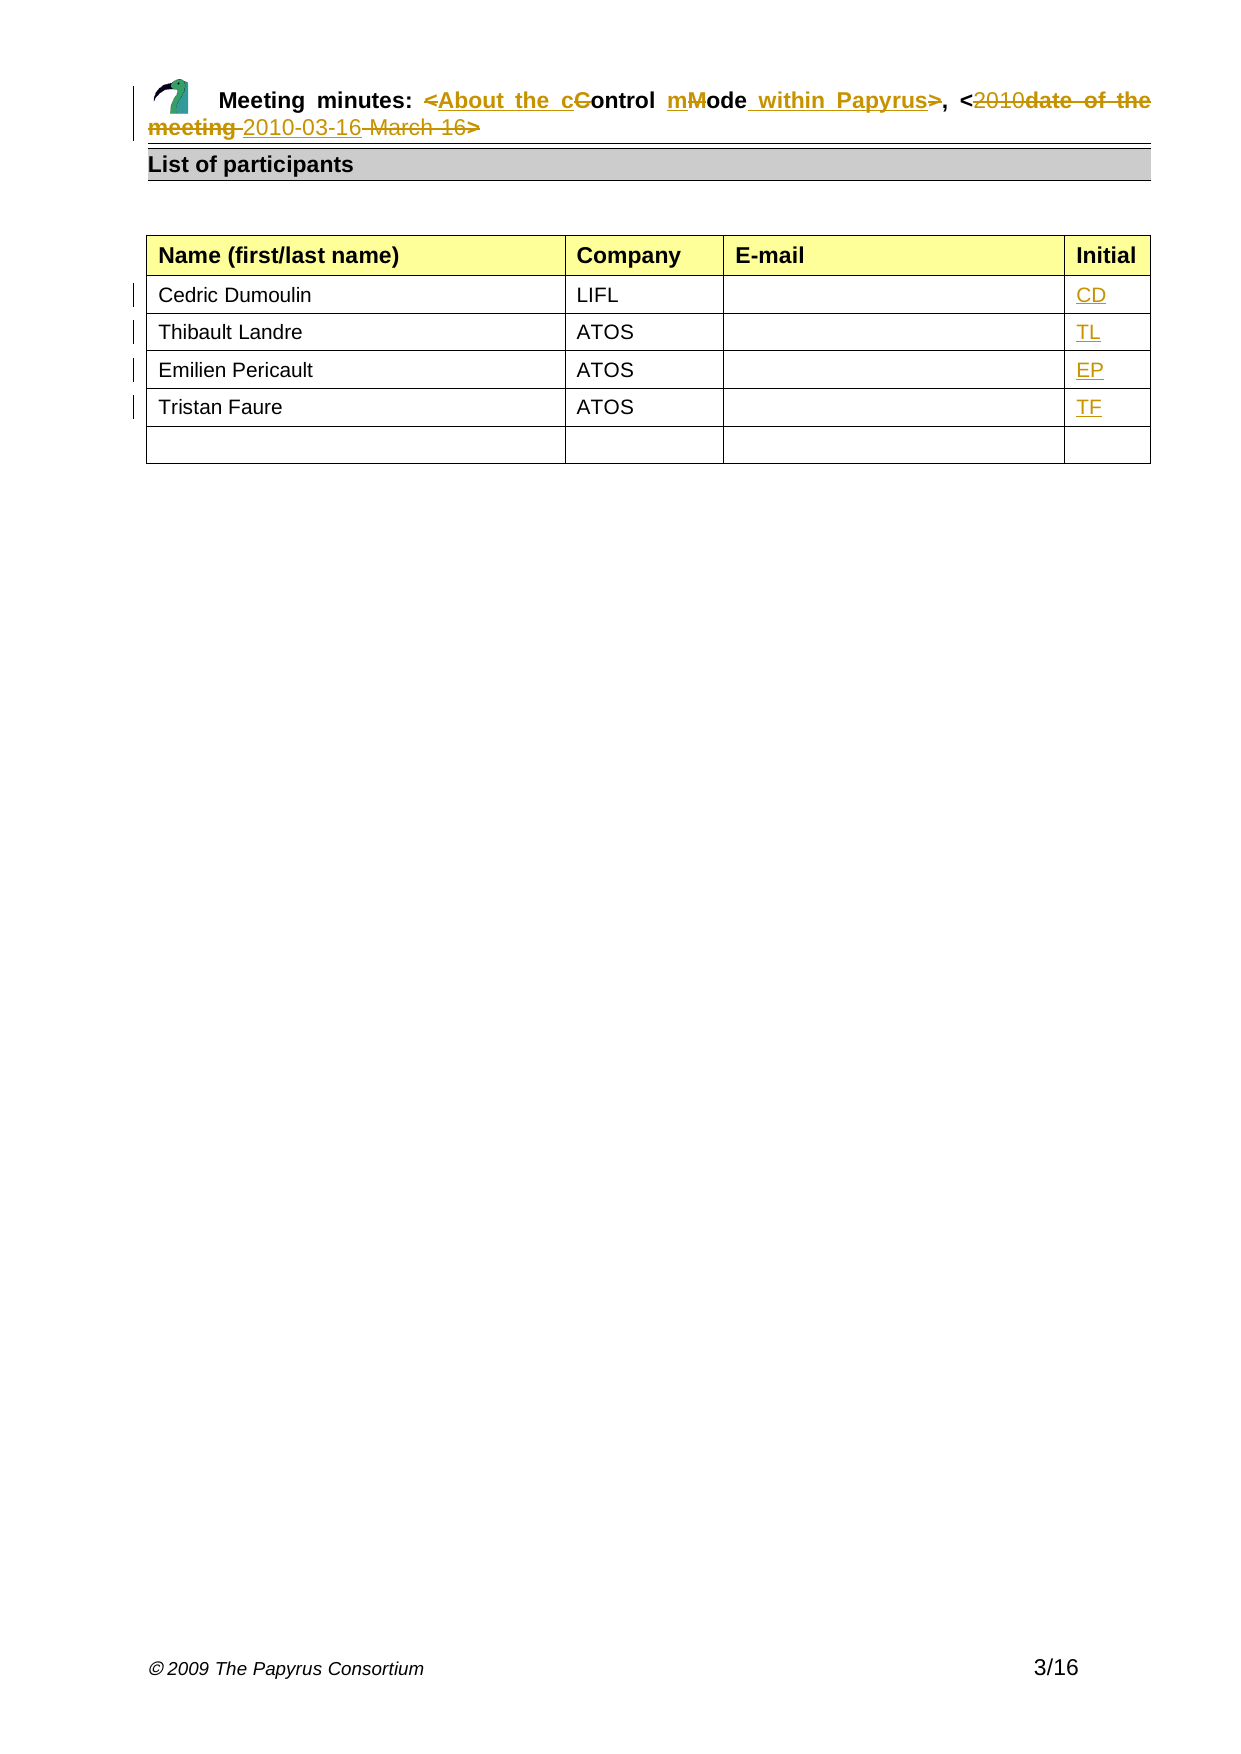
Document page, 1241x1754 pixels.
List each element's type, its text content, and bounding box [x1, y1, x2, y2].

table_cell [724, 351, 1064, 388]
table_cell [724, 389, 1064, 426]
table_header Initial [1065, 236, 1150, 275]
subtitle List of participants [148, 149, 1151, 180]
table_cell Cedric Dumoulin [147, 276, 565, 313]
table_cell TF [1065, 389, 1150, 426]
table_cell [724, 314, 1064, 350]
table_cell EP [1065, 351, 1150, 388]
table_cell ATOS [566, 351, 723, 388]
table_cell [724, 427, 1064, 463]
table_cell [724, 276, 1064, 313]
table_cell [566, 427, 723, 463]
table_cell [147, 427, 565, 463]
table_cell [1065, 427, 1150, 463]
table_cell CD [1065, 276, 1150, 313]
table_cell Emilien Pericault [147, 351, 565, 388]
table_header E-mail [724, 236, 1064, 275]
table_cell LIFL [566, 276, 723, 313]
table_header Company [566, 236, 723, 275]
table_header Name (first/last name) [147, 236, 565, 275]
table_cell TL [1065, 314, 1150, 350]
picture [153, 79, 189, 114]
table_cell ATOS [566, 314, 723, 350]
table_cell Thibault Landre [147, 314, 565, 350]
table_cell ATOS [566, 389, 723, 426]
table_cell Tristan Faure [147, 389, 565, 426]
